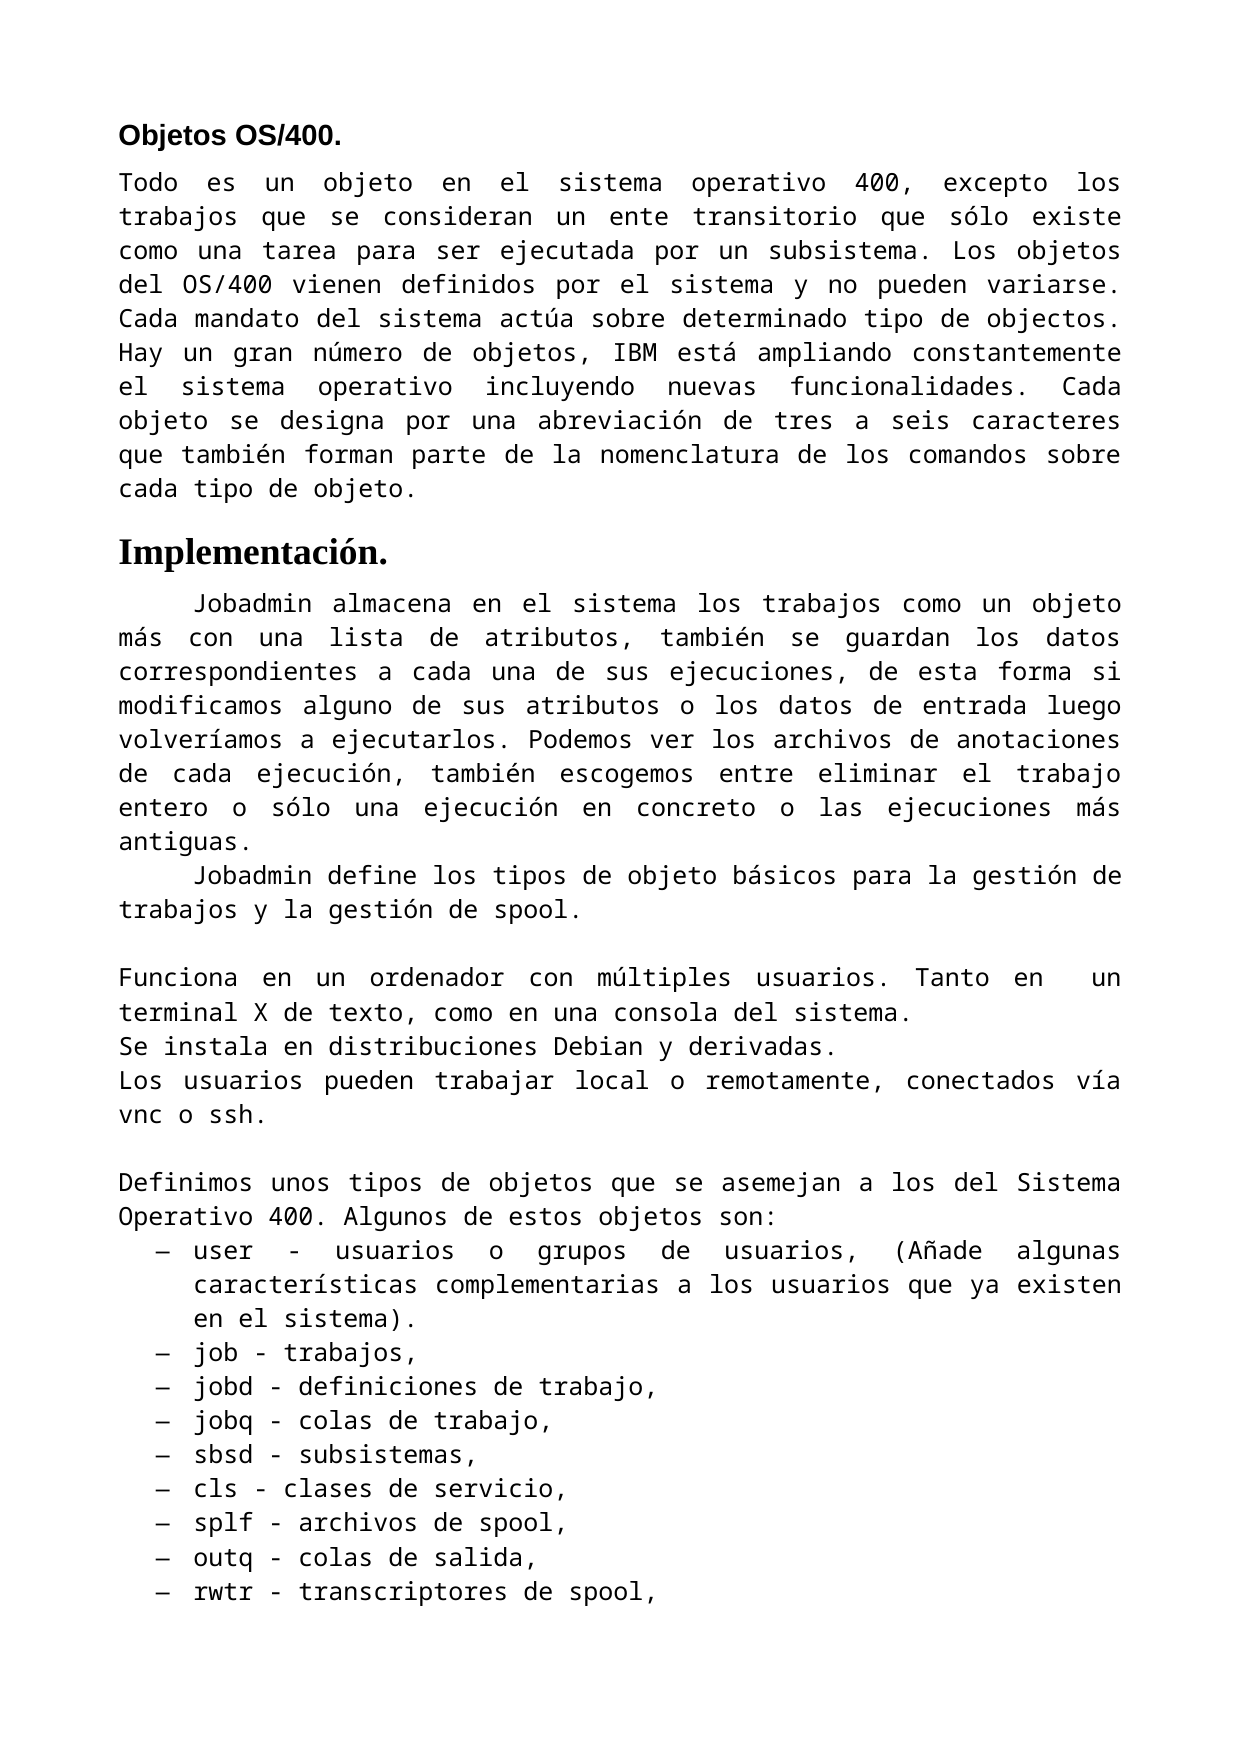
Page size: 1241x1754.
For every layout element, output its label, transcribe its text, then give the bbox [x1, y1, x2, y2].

text Jobadmin define los tipos de objeto básicos para la gestión de trabajos y la gestión de spool. [118, 858, 1122, 926]
text Todo es un objeto en el sistema operativo 400, excepto los trabajos que se consideran un ente transitorio que sólo existe como una tarea para ser ejecutada por un subsistema. Los objetos del OS/400 vienen definidos por el sistema y no pueden variarse. Cada mandato del sistema actúa sobre determinado tipo de objectos. Hay un gran número de objetos, IBM está ampliando constantemente el sistema operativo incluyendo nuevas funcionalidades. Cada objeto se designa por una abreviación de tres a seis caracteres que también forman parte de la nomenclatura de los comandos sobre cada tipo de objeto. [118, 164, 1122, 505]
list jobq - colas de trabajo, [156, 1403, 1122, 1437]
list rwtr - transcriptores de spool, [156, 1573, 1122, 1607]
list cls - clases de servicio, [156, 1471, 1122, 1505]
text Los usuarios pueden trabajar local o remotamente, conectados vía vnc o ssh. [118, 1062, 1122, 1130]
text Funciona en un ordenador con múltiples usuarios. Tanto en un terminal X de texto, como en una consola del sistema. [118, 960, 1122, 1028]
list outq - colas de salida, [156, 1539, 1122, 1573]
text Jobadmin almacena en el sistema los trabajos como un objeto más con una lista de atributos, también se guardan los datos correspondientes a cada una de sus ejecuciones, de esta forma si modificamos alguno de sus atributos o los datos de entrada luego volveríamos a ejecutarlos. Podemos ver los archivos de anotaciones de cada ejecución, también escogemos entre eliminar el trabajo entero o sólo una ejecución en concreto o las ejecuciones más antiguas. [118, 585, 1122, 858]
list user - usuarios o grupos de usuarios, (Añade algunas características complementarias a los usuarios que ya existen en el sistema). [156, 1233, 1122, 1335]
subtitle Objetos OS/400. [118, 118, 1122, 152]
text Definimos unos tipos de objetos que se asemejan a los del Sistema Operativo 400. Algunos de estos objetos son: [118, 1164, 1122, 1233]
list splf - archivos de spool, [156, 1505, 1122, 1539]
text Se instala en distribuciones Debian y derivadas. [118, 1028, 1122, 1062]
list job - trabajos, [156, 1335, 1122, 1369]
list sbsd - subsistemas, [156, 1437, 1122, 1471]
subtitle Implementación. [118, 530, 1122, 573]
list jobd - definiciones de trabajo, [156, 1369, 1122, 1403]
